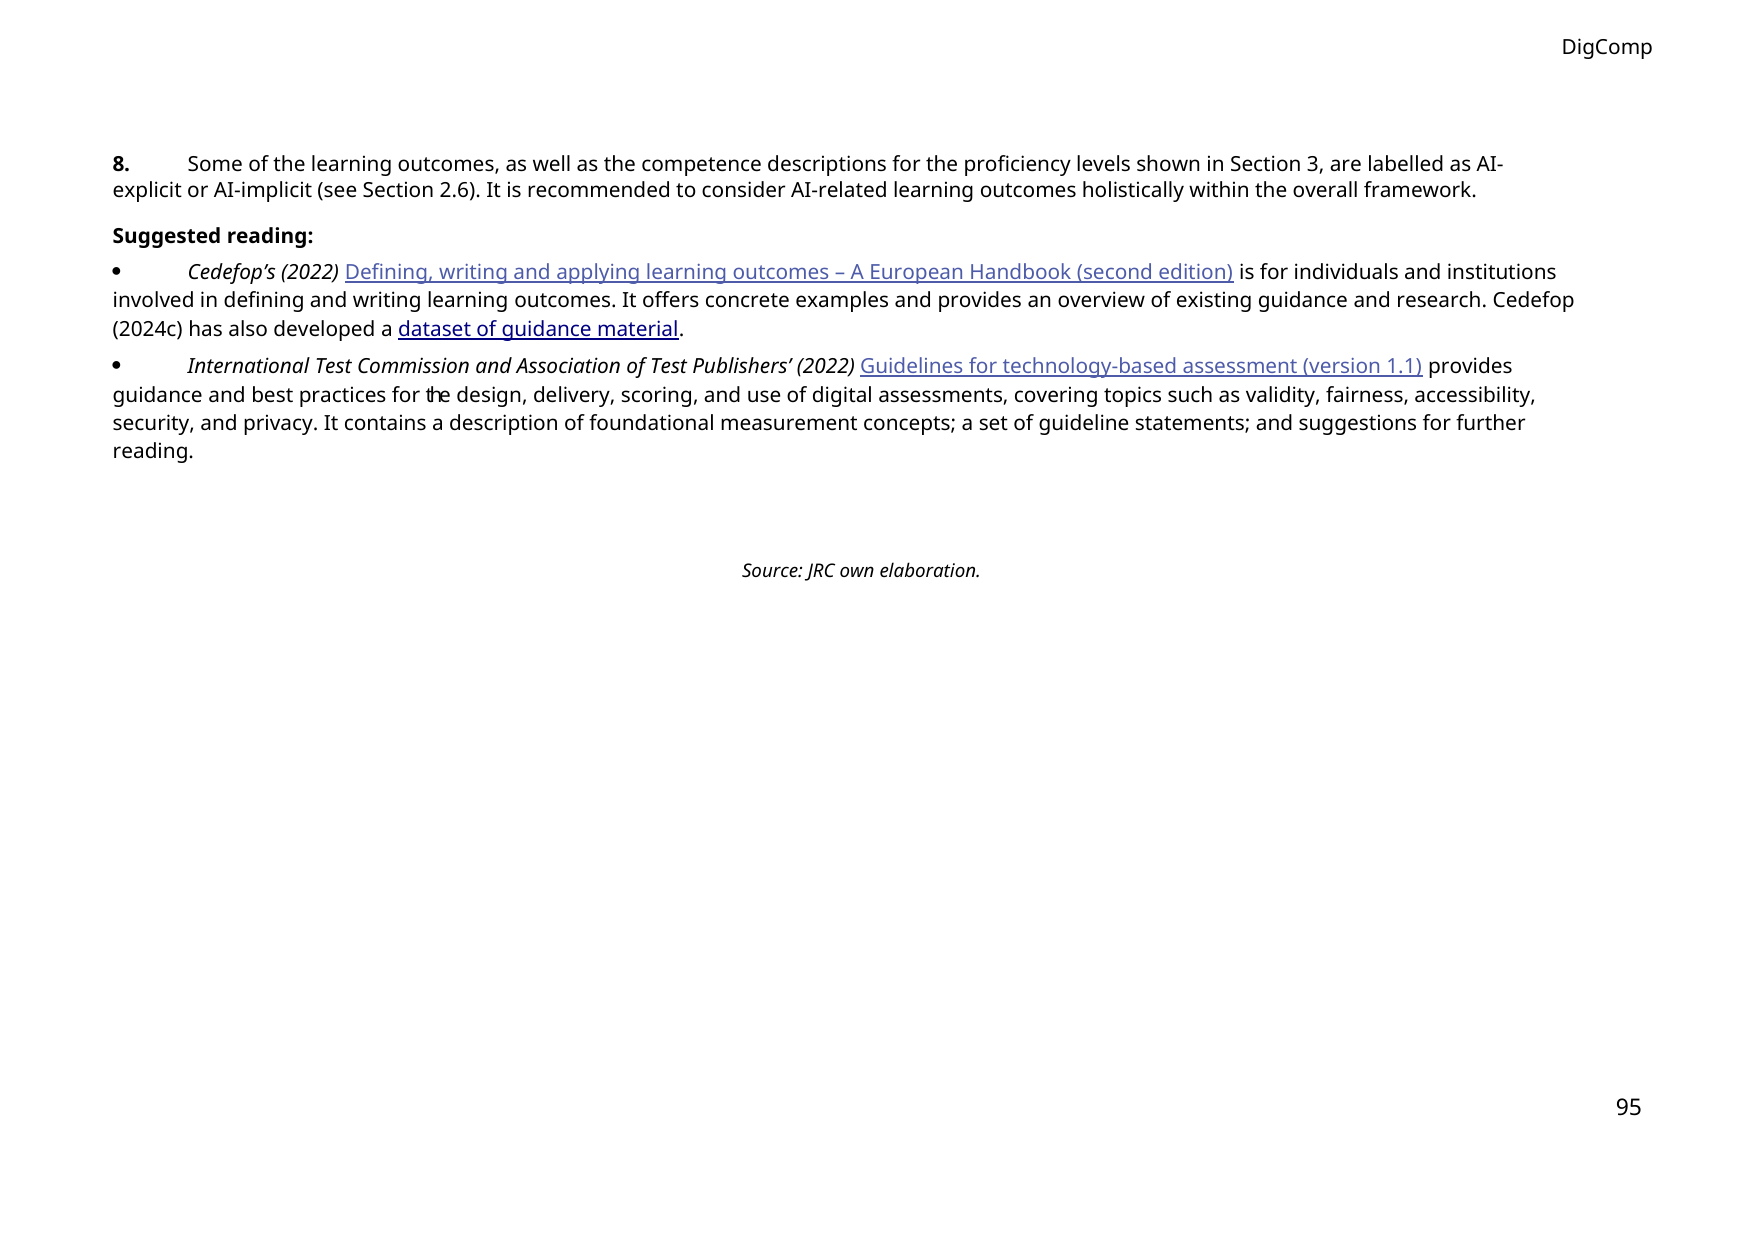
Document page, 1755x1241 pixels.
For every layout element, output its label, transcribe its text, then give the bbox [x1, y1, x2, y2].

text Source: JRC own elaboration. [313, 557, 1412, 583]
list Cedefop’s (2022) Defining, writing and applying learning outcomes – A European Handbook (second edition) is for individuals and institutions involved in defining and writing learning outcomes. It offers concrete examples and provides an overview of existing guidance and research. Cedefop (2024c) has also developed a dataset of guidance material. [112, 257, 1604, 342]
text Suggested reading: [112, 221, 1642, 249]
list Some of the learning outcomes, as well as the competence descriptions for the proficiency levels shown in Section 3, are labelled as AI-explicit or AI-implicit (see Section 2.6). It is recommended to consider AI-related learning outcomes holistically within the overall framework. [112, 150, 1566, 204]
list International Test Commission and Association of Test Publishers’ (2022) Guidelines for technology-based assessment (version 1.1) provides guidance and best practices for the design, delivery, scoring, and use of digital assessments, covering topics such as validity, fairness, accessibility, security, and privacy. It contains a description of foundational measurement concepts; a set of guideline statements; and suggestions for further reading. [112, 351, 1604, 465]
